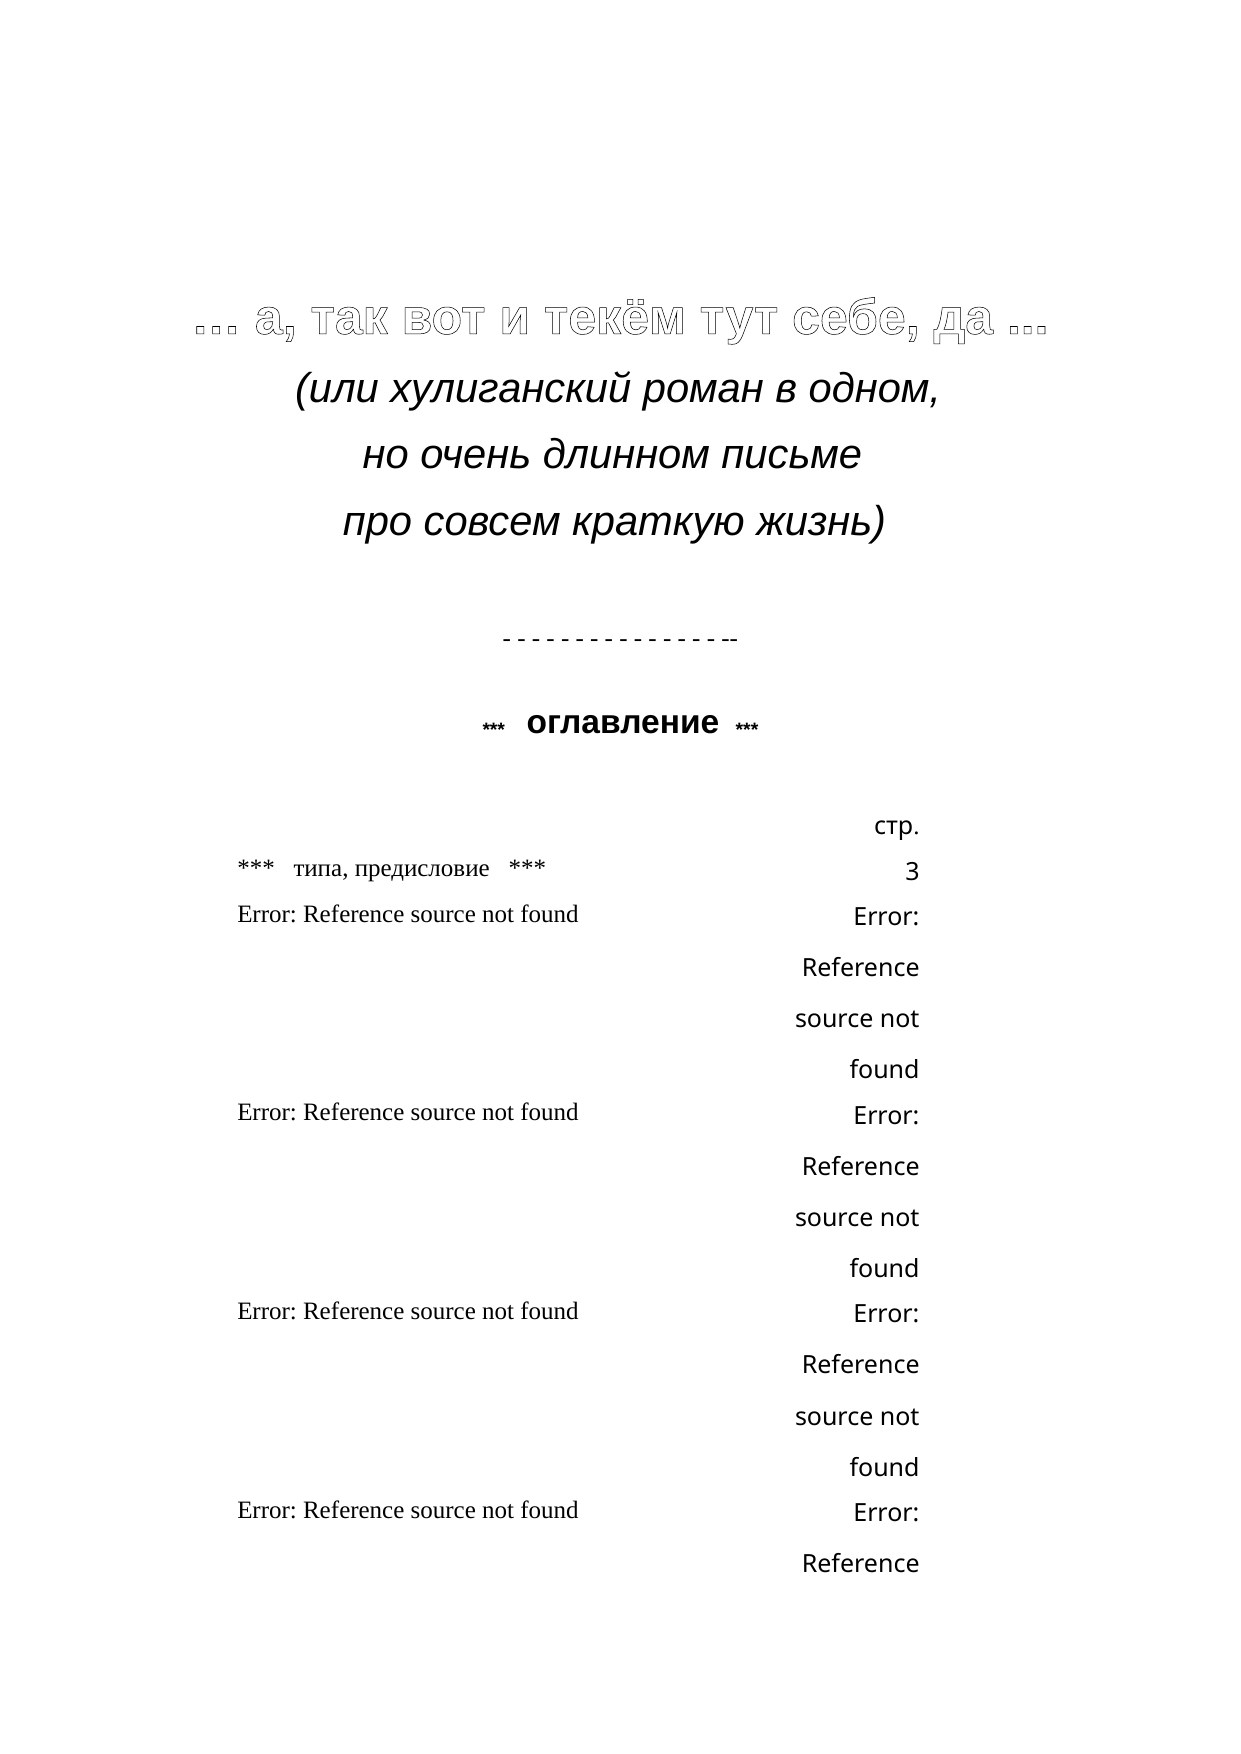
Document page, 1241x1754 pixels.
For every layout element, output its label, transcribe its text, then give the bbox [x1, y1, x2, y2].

text - - - - - - - - - - - - - - - -- [118, 623, 1122, 652]
subtitle но очень длинном письме [118, 430, 1122, 478]
table_cell Error: Reference source not found [231, 1092, 728, 1290]
table_header [231, 802, 728, 848]
table_cell *** типа, предисловие *** [231, 848, 728, 893]
title … а, так вот и текём тут себе, да ... [118, 287, 1122, 344]
subtitle (или хулиганский роман в одном, [118, 363, 1122, 411]
table_cell Error: Reference source not found [728, 893, 925, 1092]
table_cell Error: Reference source not found [231, 893, 728, 1092]
table_cell Error: Reference [728, 1489, 925, 1586]
table_cell Error: Reference source not found [728, 1290, 925, 1489]
table_cell 2 [728, 848, 925, 893]
table_cell Error: Reference source not found [231, 1290, 728, 1489]
table_cell Error: Reference source not found [231, 1489, 728, 1586]
table_header стр. [728, 802, 925, 848]
table_cell Error: Reference source not found [728, 1092, 925, 1290]
subtitle *** оглавление *** [118, 702, 1122, 741]
subtitle про совсем краткую жизнь) [118, 496, 1122, 544]
